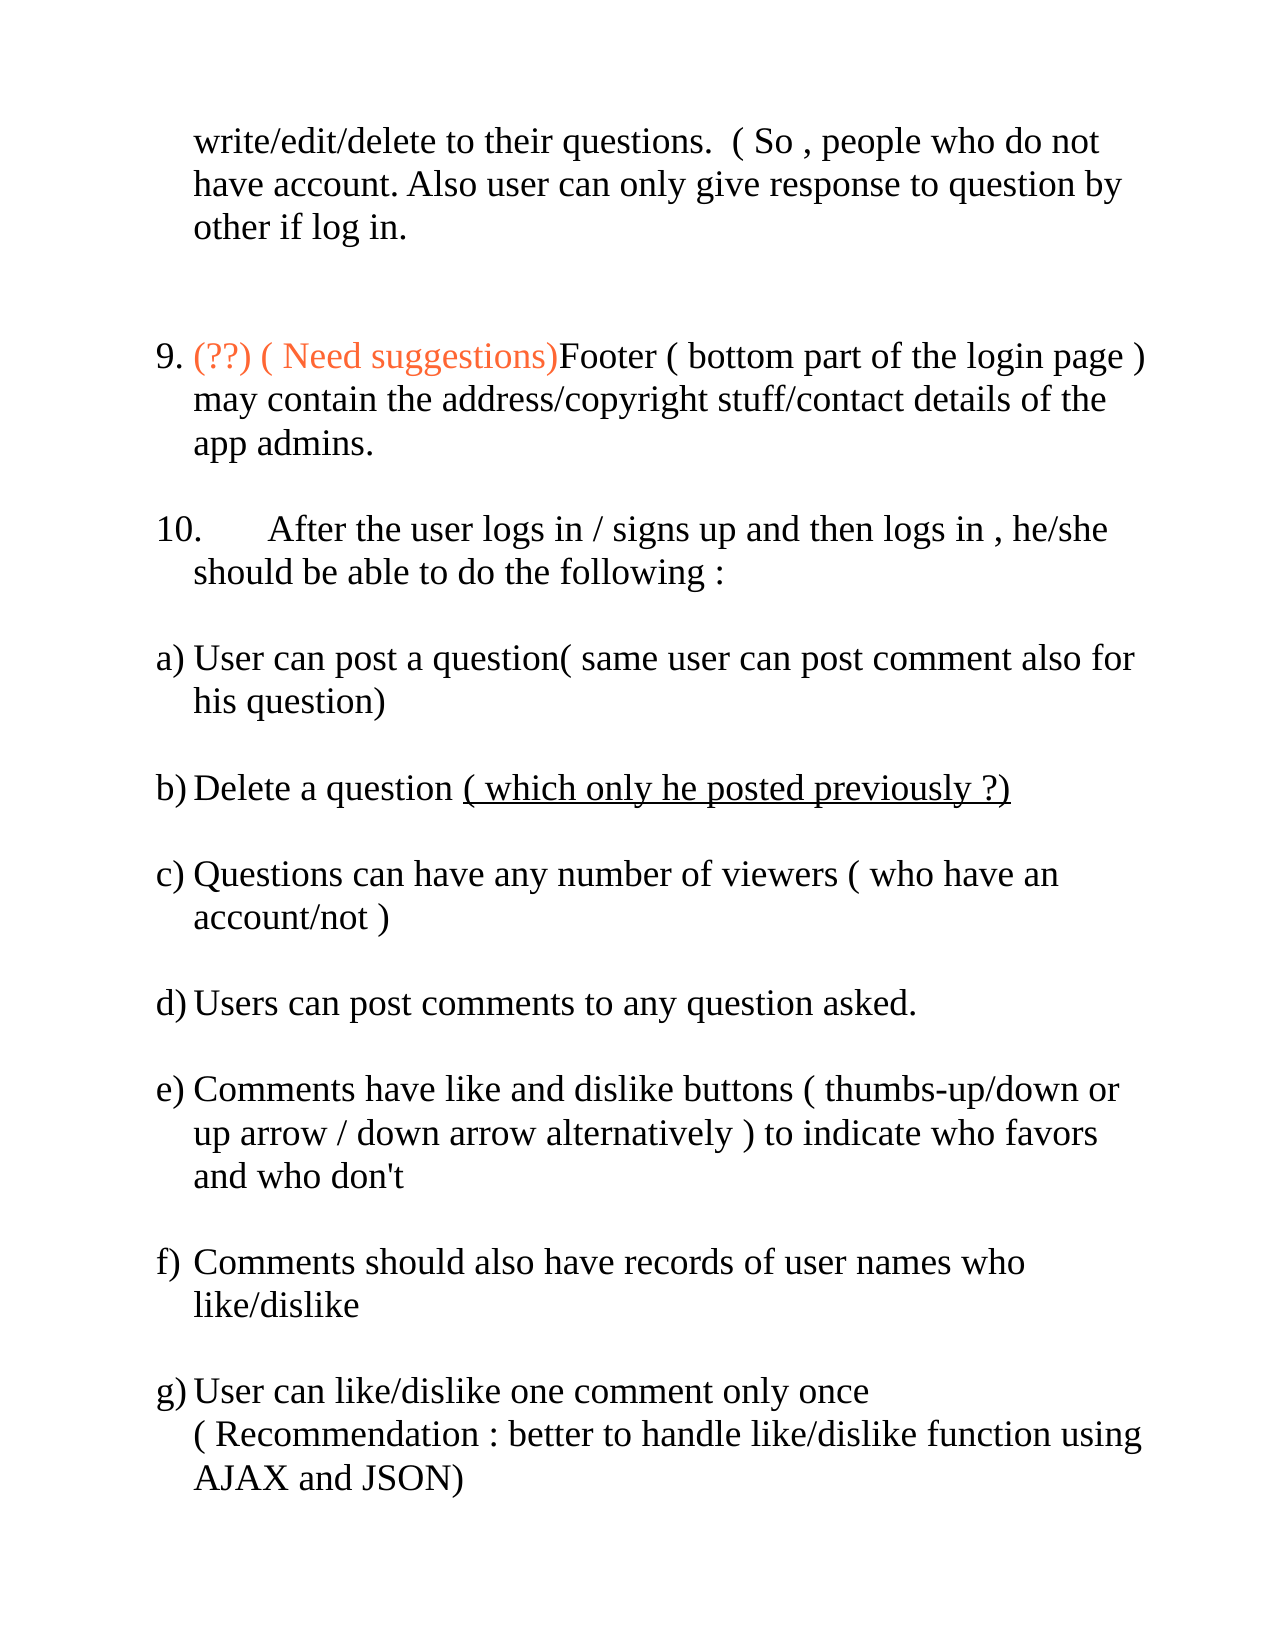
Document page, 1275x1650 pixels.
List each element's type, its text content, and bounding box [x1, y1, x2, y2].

list User can like/dislike one comment only once ( Recommendation : better to handle like/dislike function using AJAX and JSON) [156, 1369, 1157, 1498]
list Comments should also have records of user names who like/dislike [156, 1239, 1157, 1326]
list Comments have like and dislike buttons ( thumbs-up/down or up arrow / down arrow alternatively ) to indicate who favors and who don't [156, 1067, 1157, 1196]
list User can post a question( same user can post comment also for his question) [156, 636, 1157, 722]
list Delete a question ( which only he posted previously ?) [156, 765, 1157, 808]
list After the user logs in / signs up and then logs in , he/she should be able to do the following : [156, 506, 1157, 592]
list Questions can have any number of viewers ( who have an account/not ) [156, 851, 1157, 937]
list Users can post comments to any question asked. [156, 981, 1157, 1024]
list write/edit/delete to their questions. ( So , people who do not have account. Also user can only give response to question by other if log in. [156, 118, 1157, 247]
list (??) ( Need suggestions)Footer ( bottom part of the login page ) may contain the address/copyright stuff/contact details of the app admins. [156, 334, 1157, 463]
